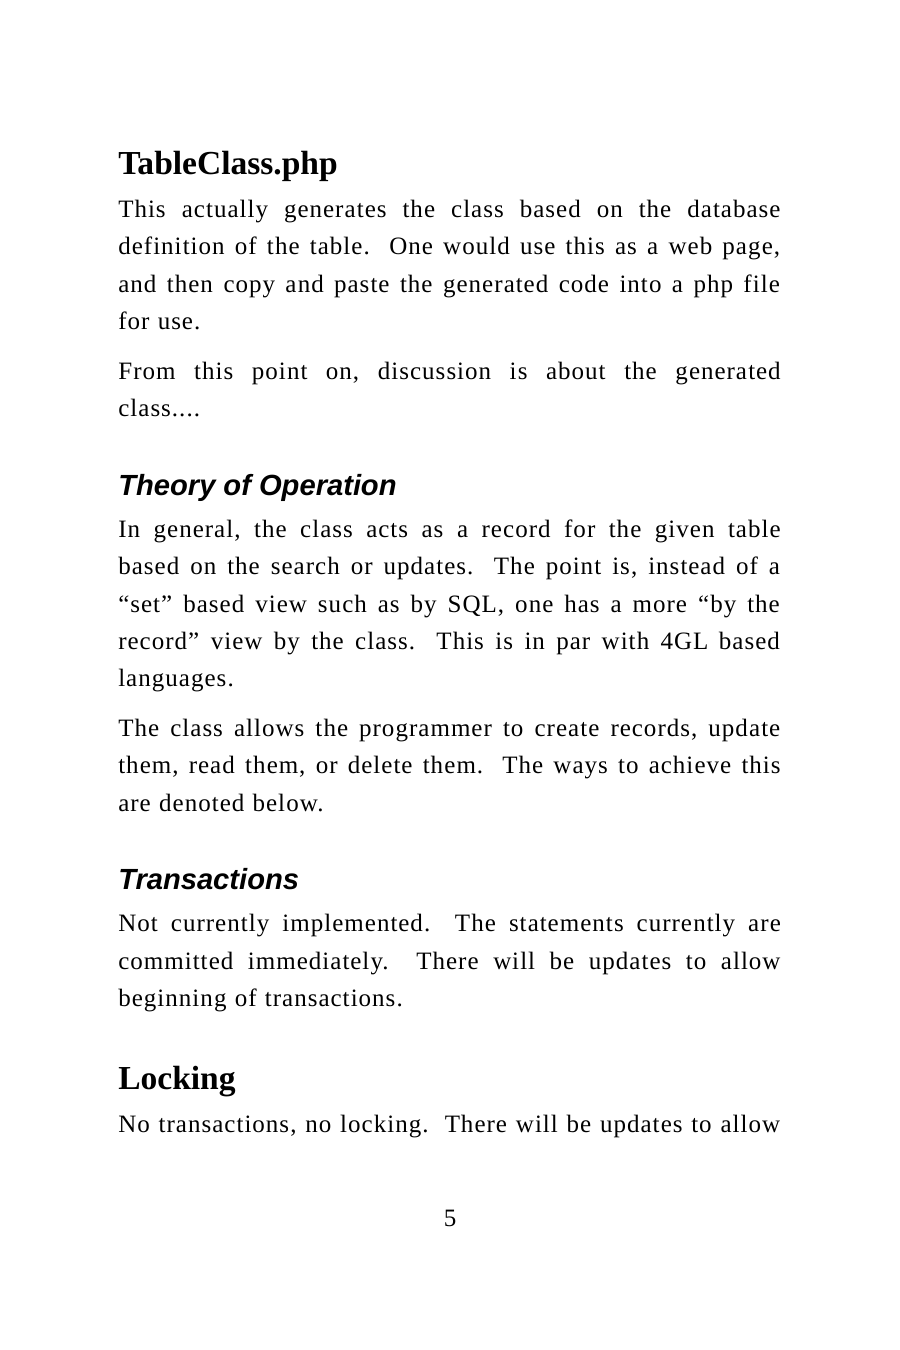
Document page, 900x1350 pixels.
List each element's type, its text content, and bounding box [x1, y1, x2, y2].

text Not currently implemented. The statements currently are committed immediately. There will be updates to allow beginning of transactions. [118, 908, 782, 1012]
text In general, the class acts as a record for the given table based on the search or updates. The point is, instead of a “set” based view such as by SQL, one has a more “by the record” view by the class. This is in par with 4GL based languages. [118, 514, 782, 692]
text No transactions, no locking. There will be updates to allow [118, 1109, 782, 1138]
subtitle TableClass.php [118, 143, 782, 182]
subtitle Transactions [118, 862, 782, 896]
subtitle Locking [118, 1058, 782, 1096]
text From this point on, discussion is about the generated class.... [118, 356, 782, 422]
subtitle Theory of Operation [118, 468, 782, 502]
text The class allows the programmer to create records, update them, read them, or delete them. The ways to achieve this are denoted below. [118, 713, 782, 816]
text This actually generates the class based on the database definition of the table. One would use this as a web page, and then copy and paste the generated code into a php file for use. [118, 194, 782, 335]
